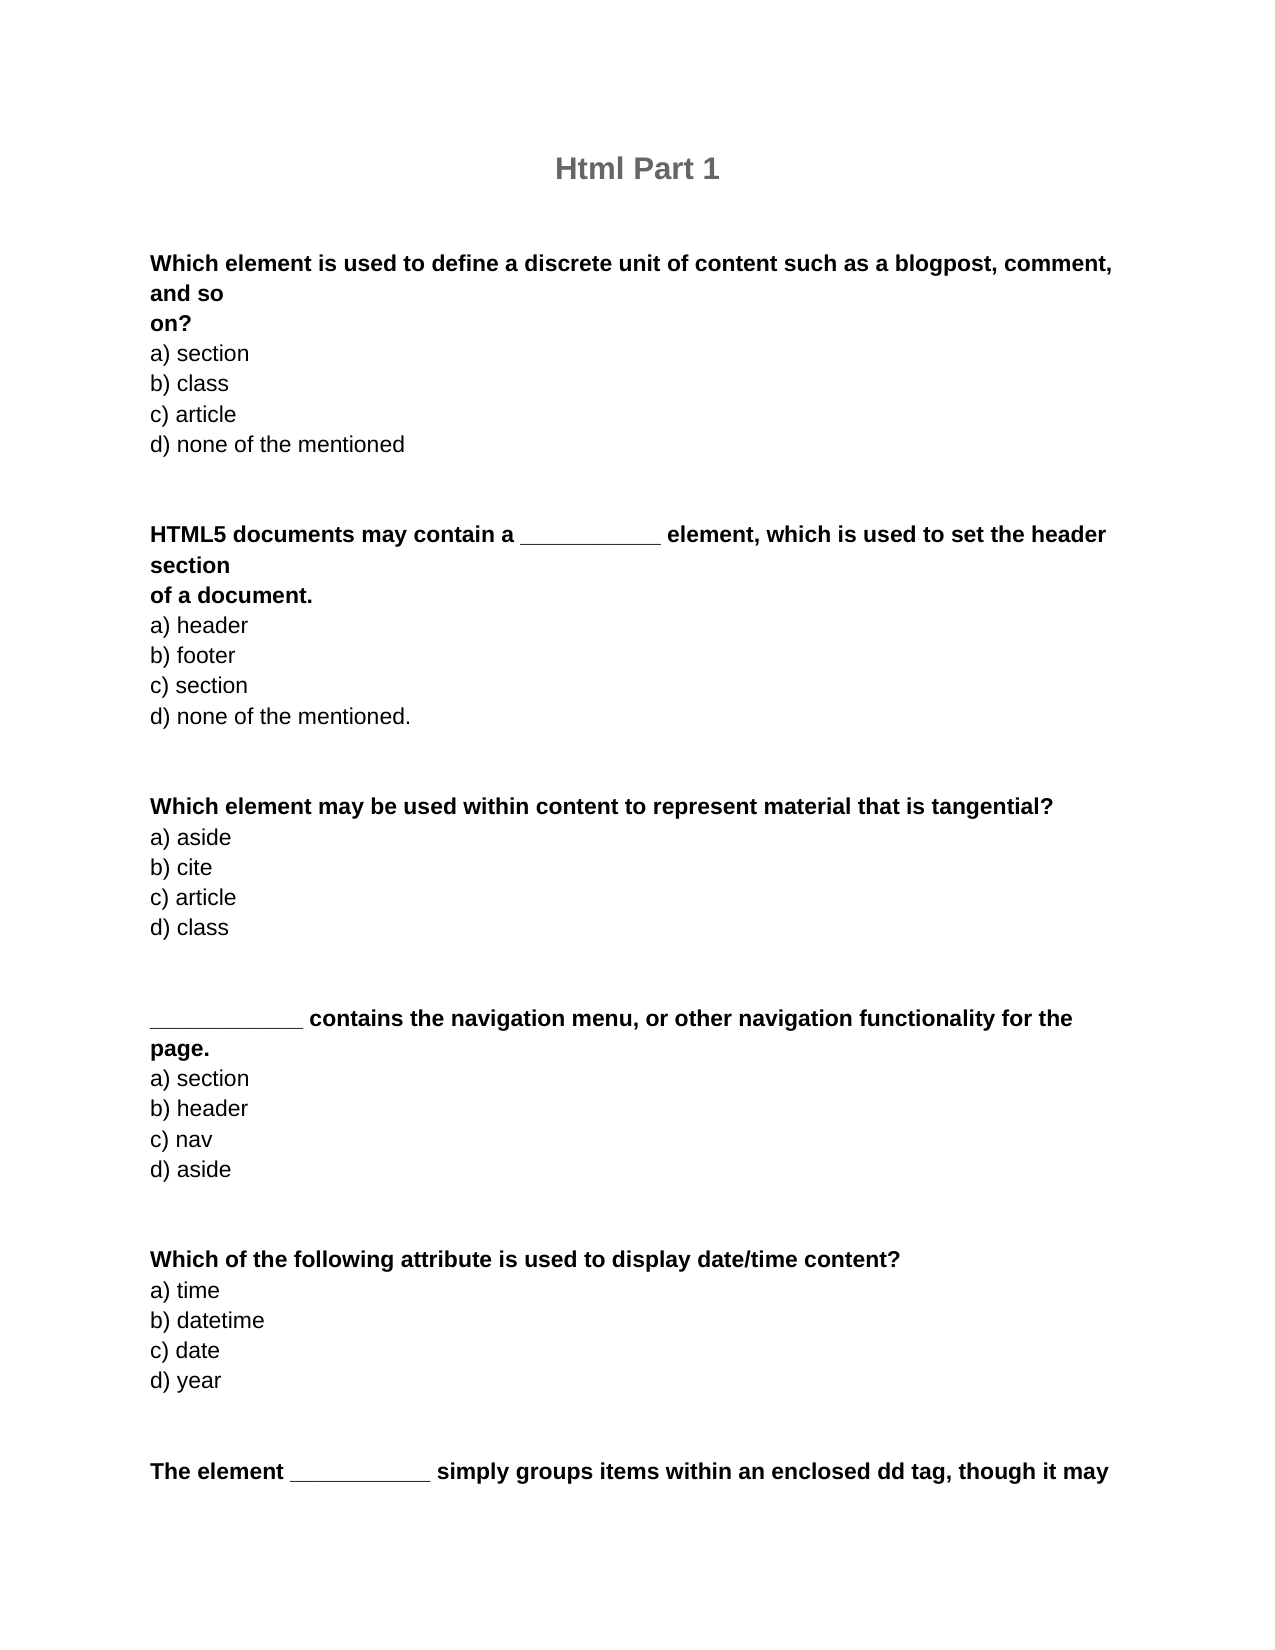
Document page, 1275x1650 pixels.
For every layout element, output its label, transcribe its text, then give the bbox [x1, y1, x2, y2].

text b) footer [150, 642, 1125, 668]
text Which of the following attribute is used to display date/time content? [150, 1246, 1125, 1273]
text c) date [150, 1337, 1125, 1363]
text Which element is used to define a discrete unit of content such as a blogpost, comment, and so [150, 249, 1125, 306]
text a) aside [150, 823, 1125, 850]
text on? [150, 310, 1125, 336]
text Which element may be used within content to represent material that is tangential? [150, 793, 1125, 819]
text a) time [150, 1277, 1125, 1303]
text c) article [150, 401, 1125, 427]
text ____________ contains the navigation menu, or other navigation functionality for the page. [150, 1005, 1125, 1061]
text b) class [150, 370, 1125, 397]
text HTML5 documents may contain a ___________ element, which is used to set the header section [150, 521, 1125, 578]
subtitle Html Part 1 [150, 150, 1125, 186]
text c) article [150, 884, 1125, 910]
text d) year [150, 1367, 1125, 1393]
text d) class [150, 914, 1125, 940]
text d) aside [150, 1156, 1125, 1182]
text of a document. [150, 582, 1125, 608]
text c) nav [150, 1126, 1125, 1152]
text a) section [150, 1065, 1125, 1091]
text The element ___________ simply groups items within an enclosed dd tag, though it may [150, 1458, 1125, 1484]
text d) none of the mentioned. [150, 703, 1125, 729]
text a) section [150, 340, 1125, 366]
text a) header [150, 612, 1125, 638]
text d) none of the mentioned [150, 431, 1125, 457]
text c) section [150, 672, 1125, 699]
text b) cite [150, 854, 1125, 880]
text b) datetime [150, 1307, 1125, 1333]
text b) header [150, 1095, 1125, 1122]
